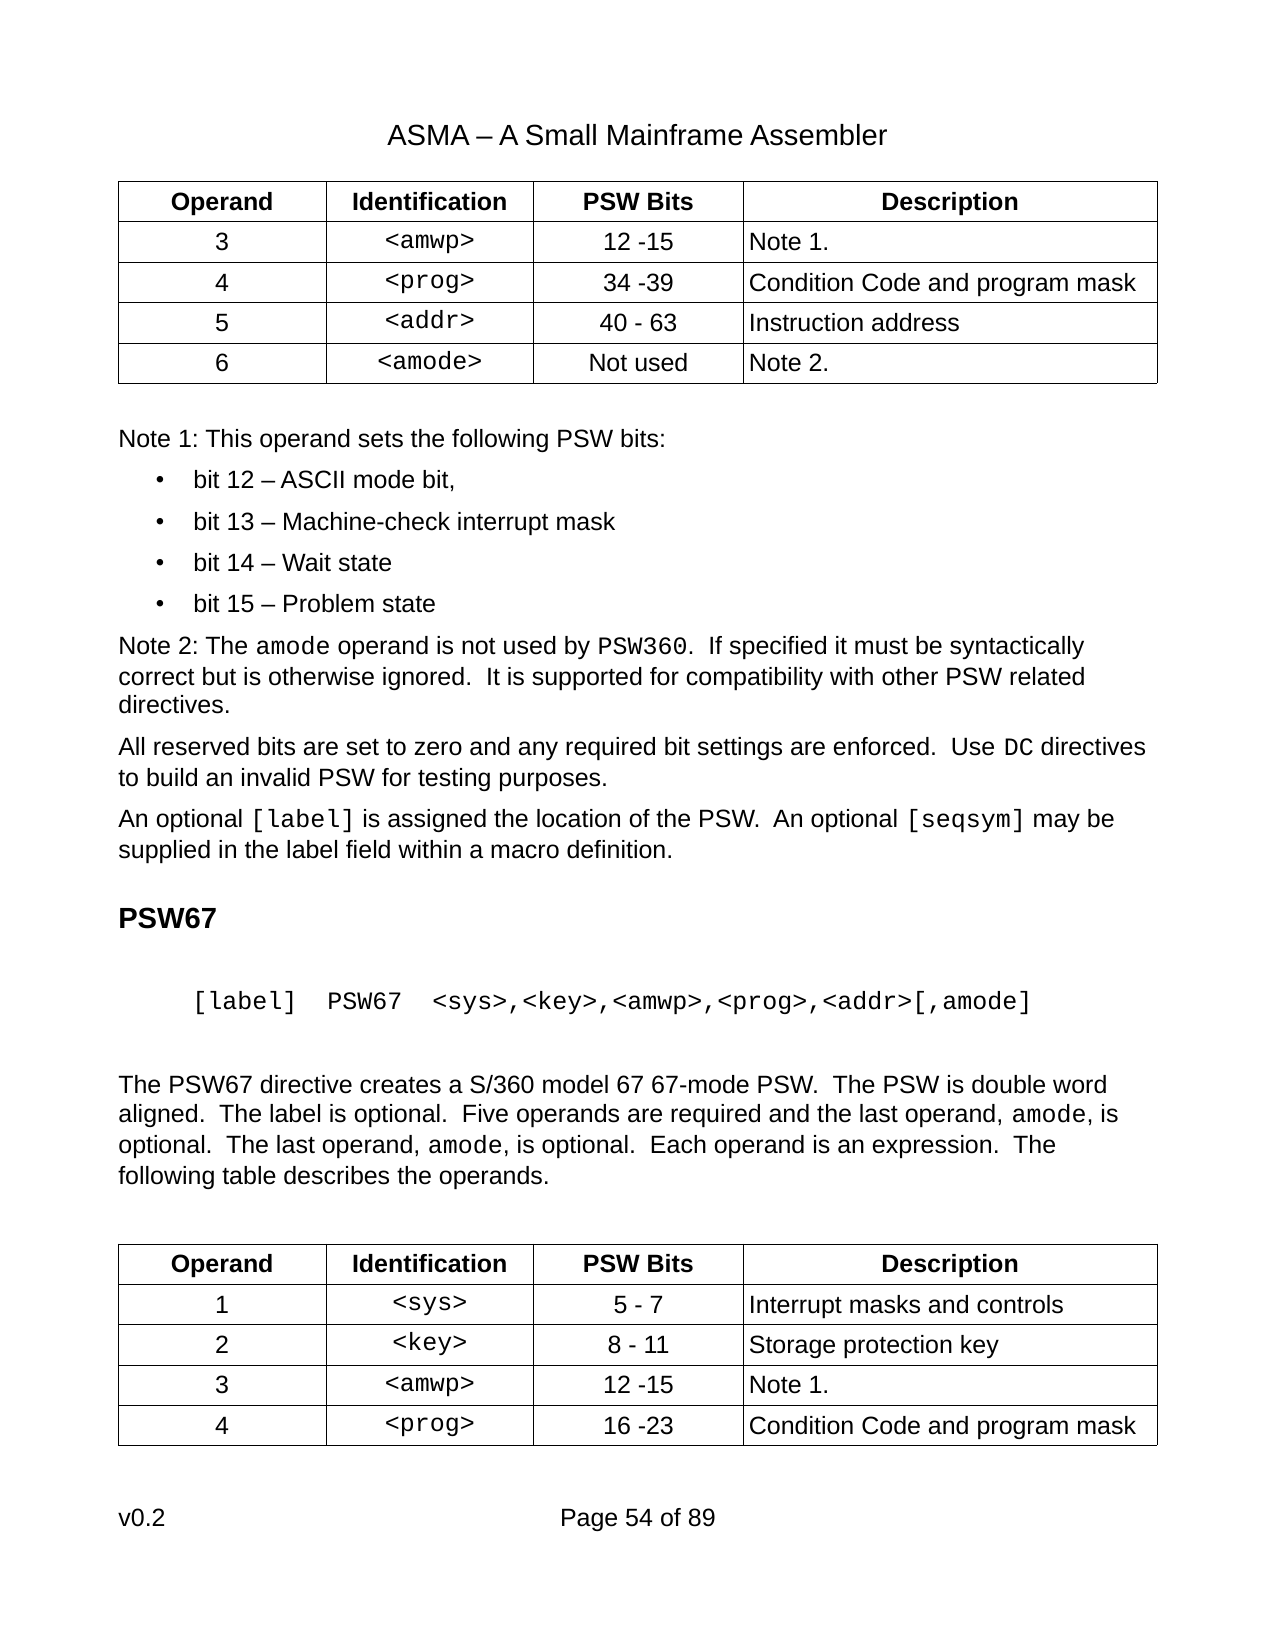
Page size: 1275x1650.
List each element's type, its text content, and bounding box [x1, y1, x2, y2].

table_cell Not used [534, 344, 743, 383]
text An optional [label] is assigned the location of the PSW. An optional [seqsym] may be supplied in the label field within a macro definition. [118, 804, 1157, 863]
table_cell 2 [119, 1325, 326, 1364]
table_cell <amode> [327, 344, 533, 383]
table_header Operand [119, 1245, 326, 1284]
table_cell <key> [327, 1325, 533, 1364]
table_cell <sys> [327, 1285, 533, 1324]
table_cell <prog> [327, 1406, 533, 1445]
table_cell 3 [119, 1366, 326, 1405]
table_cell <addr> [327, 303, 533, 342]
table_cell Condition Code and program mask [744, 263, 1157, 302]
table_cell 40 - 63 [534, 303, 743, 342]
table_cell 5 [119, 303, 326, 342]
subtitle PSW67 [118, 901, 1157, 934]
table_cell Note 1. [744, 222, 1157, 262]
table_cell 12 -15 [534, 222, 743, 262]
table_header Operand [119, 182, 326, 221]
table_cell Condition Code and program mask [744, 1406, 1157, 1445]
list bit 15 – Problem state [156, 589, 1157, 618]
table_cell 4 [119, 1406, 326, 1445]
table_header Description [744, 182, 1157, 221]
table_header PSW Bits [534, 1245, 743, 1284]
table_cell Storage protection key [744, 1325, 1157, 1364]
text All reserved bits are set to zero and any required bit settings are enforced. Use DC directives to build an invalid PSW for testing purposes. [118, 732, 1157, 791]
table_cell 4 [119, 263, 326, 302]
list bit 13 – Machine-check interrupt mask [156, 507, 1157, 536]
table_cell <amwp> [327, 222, 533, 262]
table_cell 5 - 7 [534, 1285, 743, 1324]
list bit 14 – Wait state [156, 548, 1157, 577]
table_cell Note 2. [744, 344, 1157, 383]
table_header Description [744, 1245, 1157, 1284]
table_cell 16 -23 [534, 1406, 743, 1445]
table_cell 1 [119, 1285, 326, 1324]
text The PSW67 directive creates a S/360 model 67 67-mode PSW. The PSW is double word aligned. The label is optional. Five operands are required and the last operand, amode, is optional. The last operand, amode, is optional. Each operand is an expression. The following table describes the operands. [118, 1070, 1157, 1190]
table_cell Interrupt masks and controls [744, 1285, 1157, 1324]
table_cell <prog> [327, 263, 533, 302]
table_cell 8 - 11 [534, 1325, 743, 1364]
table_cell 12 -15 [534, 1366, 743, 1405]
table_cell 6 [119, 344, 326, 383]
text Note 2: The amode operand is not used by PSW360. If specified it must be syntactically correct but is otherwise ignored. It is supported for compatibility with other PSW related directives. [118, 631, 1157, 719]
table_header Identification [327, 182, 533, 221]
list bit 12 – ASCII mode bit, [156, 465, 1157, 494]
table_cell <amwp> [327, 1366, 533, 1405]
table_cell Instruction address [744, 303, 1157, 342]
table_header Identification [327, 1245, 533, 1284]
table_cell Note 1. [744, 1366, 1157, 1405]
table_cell 34 -39 [534, 263, 743, 302]
text Note 1: This operand sets the following PSW bits: [118, 424, 1157, 453]
table_cell 3 [119, 222, 326, 262]
table_header PSW Bits [534, 182, 743, 221]
text [label] PSW67 <sys>,<key>,<amwp>,<prog>,<addr>[,amode] [192, 988, 1157, 1017]
